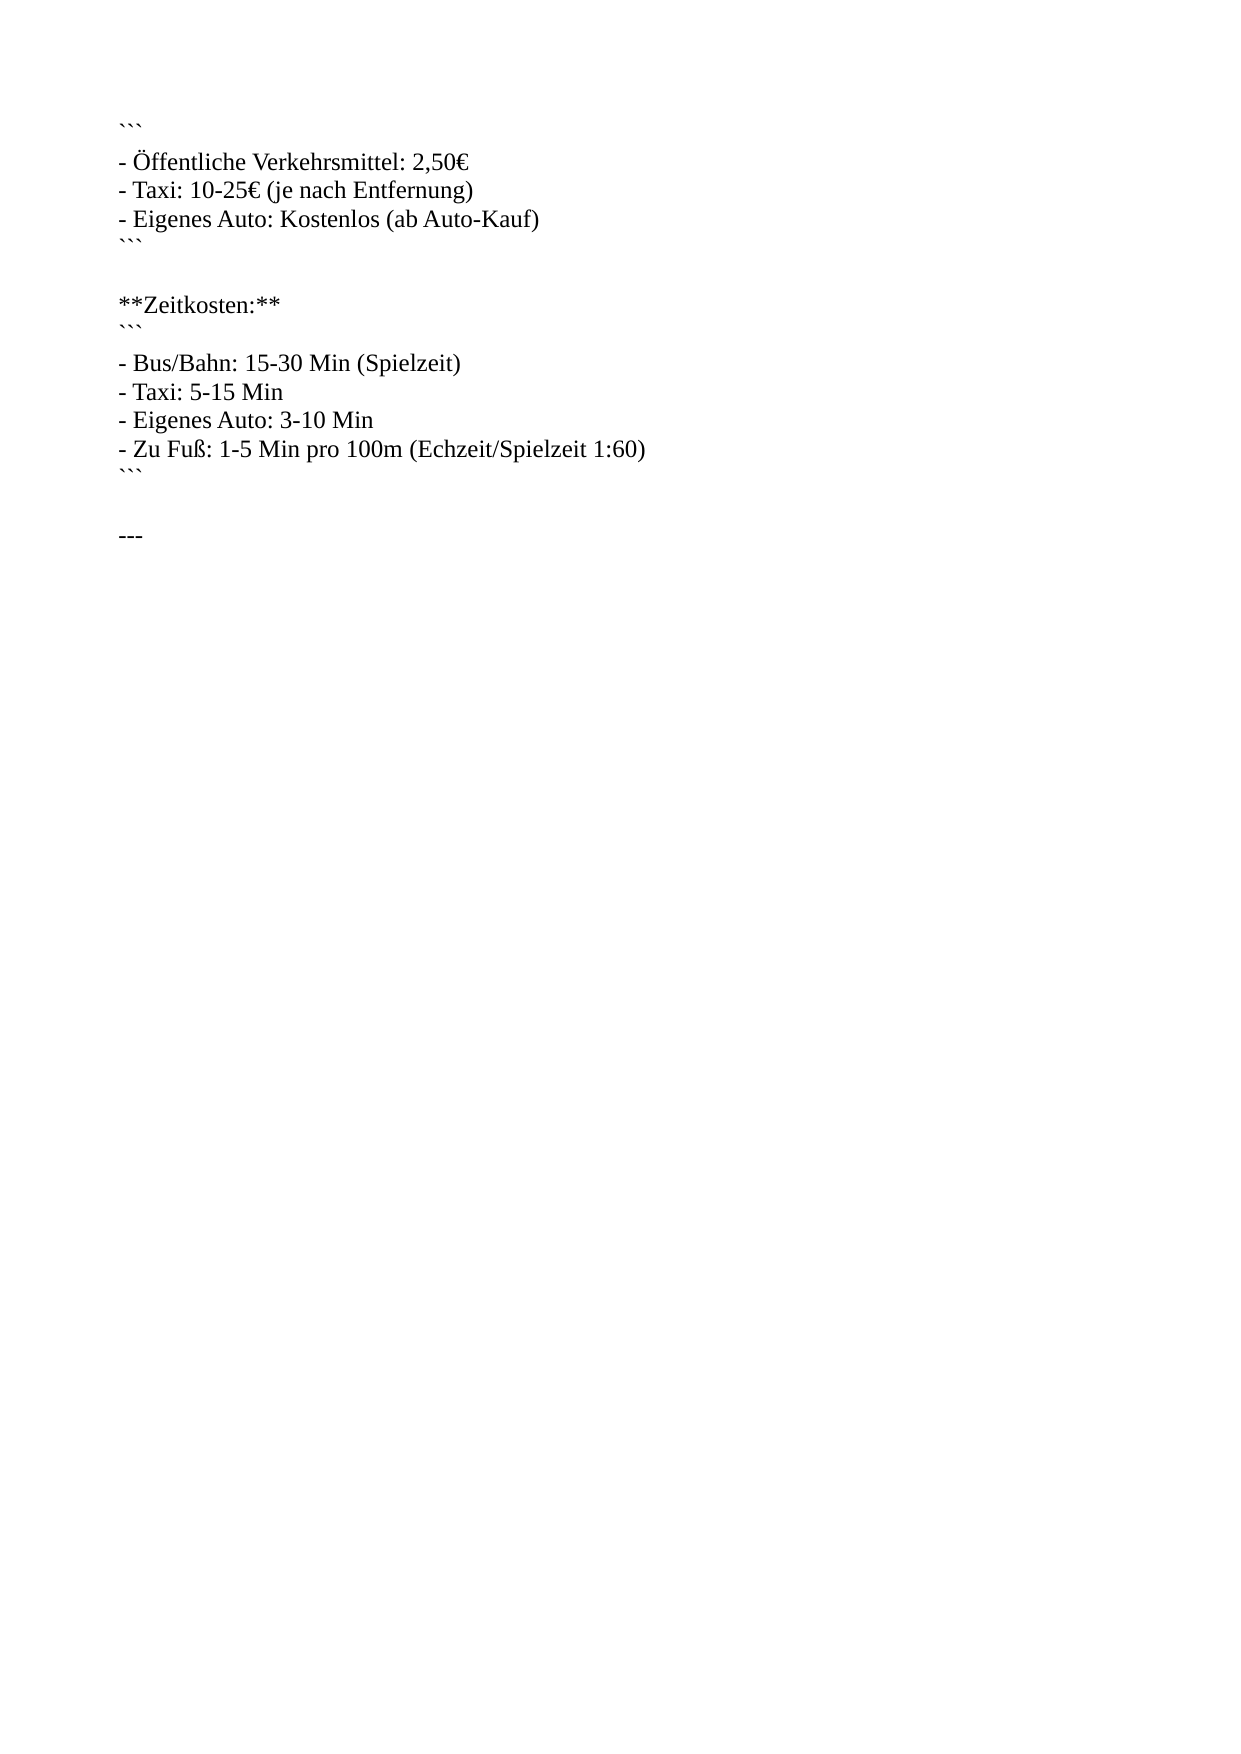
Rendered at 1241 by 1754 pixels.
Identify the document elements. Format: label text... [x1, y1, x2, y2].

text ``` - Öffentliche Verkehrsmittel: 2,50€ - Taxi: 10-25€ (je nach Entfernung) - Eigenes Auto: Kostenlos (ab Auto-Kauf) ``` **Zeitkosten:** ``` - Bus/Bahn: 15-30 Min (Spielzeit) - Taxi: 5-15 Min - Eigenes Auto: 3-10 Min - Zu Fuß: 1-5 Min pro 100m (Echzeit/Spielzeit 1:60) ``` --- [118, 118, 1122, 578]
